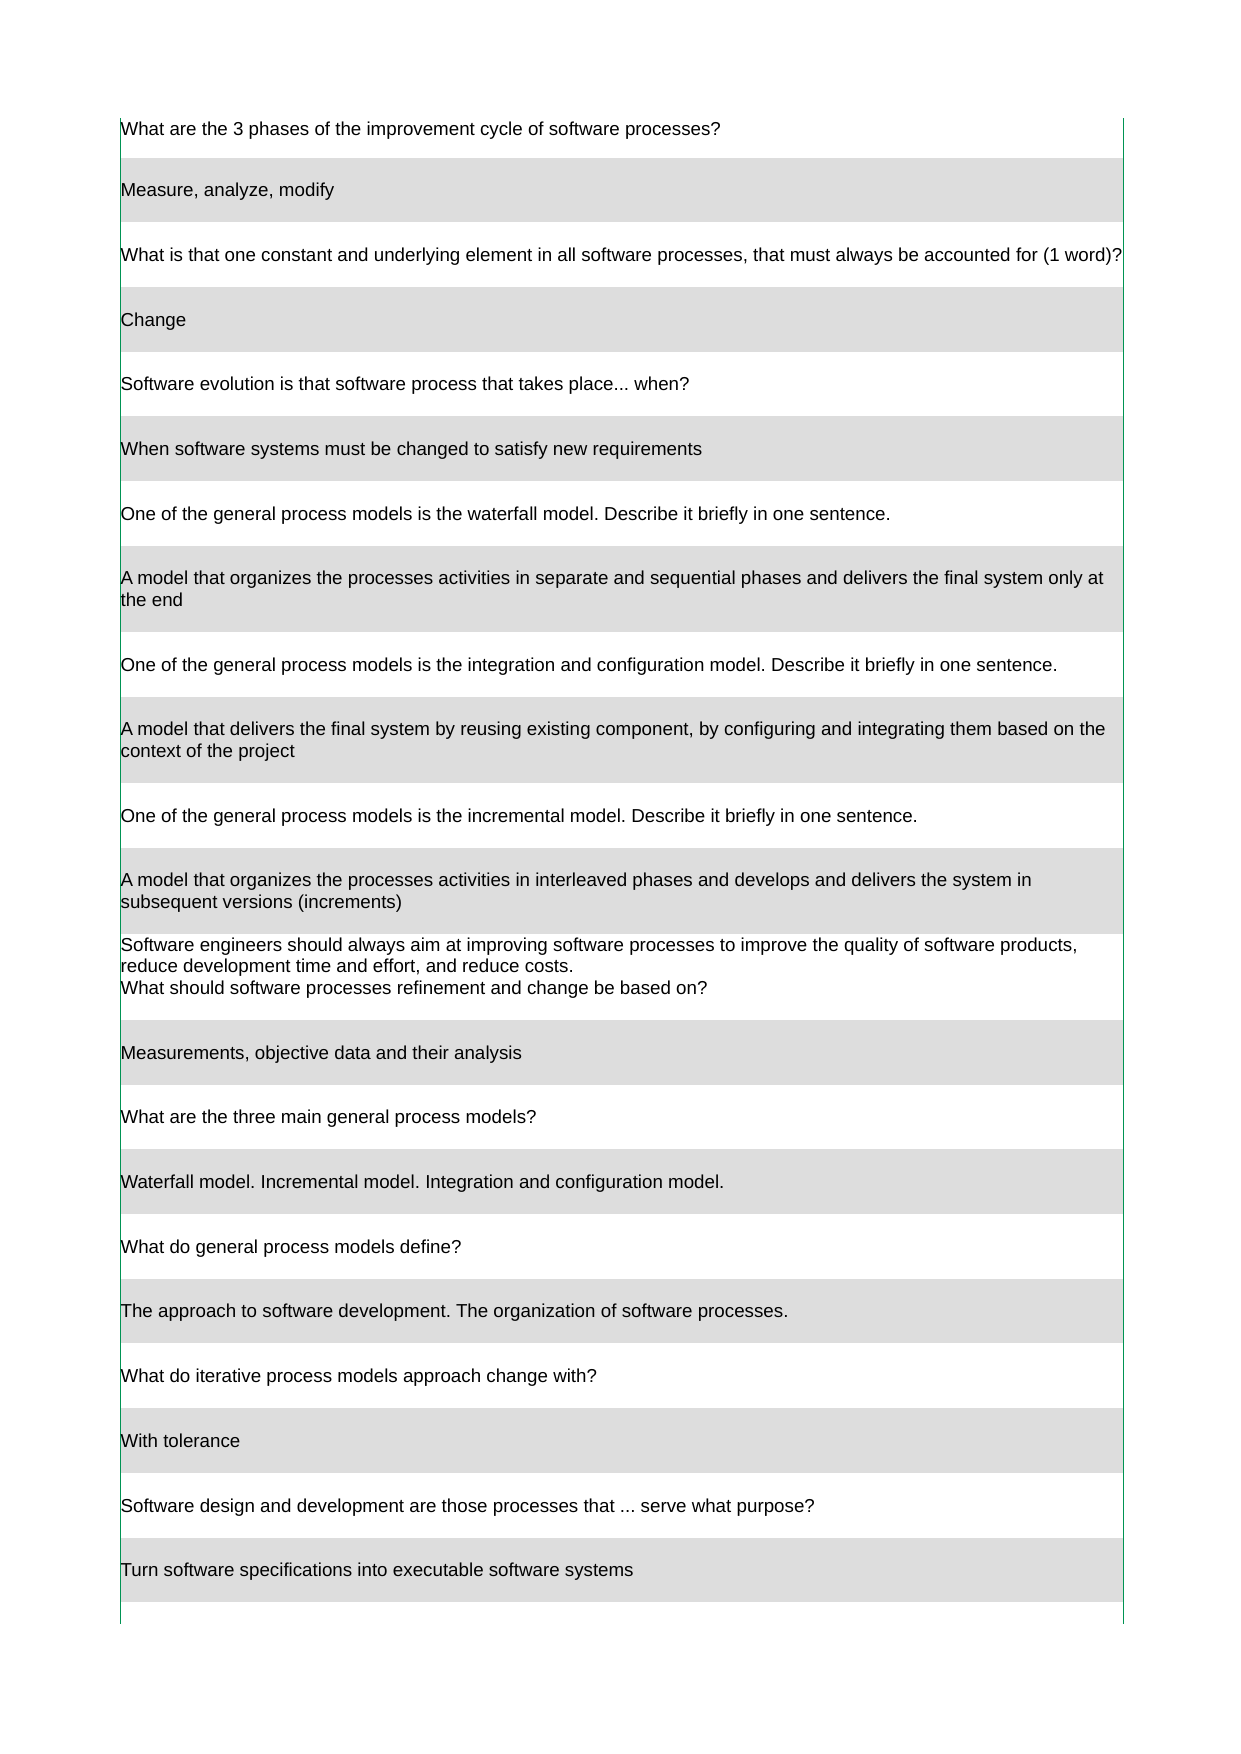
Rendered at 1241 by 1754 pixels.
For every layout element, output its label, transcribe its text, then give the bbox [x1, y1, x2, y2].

table_cell What are the 3 phases of the improvement cycle of software processes? [121, 118, 1123, 157]
table_cell [121, 1602, 1123, 1624]
table_cell One of the general process models is the integration and configuration model. Describe it briefly in one sentence. [121, 632, 1123, 697]
table_cell Software engineers should always aim at improving software processes to improve the quality of software products, reduce development time and effort, and reduce costs. What should software processes refinement and change be based on? [121, 934, 1123, 1020]
table_cell What is that one constant and underlying element in all software processes, that must always be accounted for (1 word)? [121, 222, 1123, 287]
table_cell Turn software specifications into executable software systems [121, 1538, 1123, 1602]
table_cell Waterfall model. Incremental model. Integration and configuration model. [121, 1149, 1123, 1214]
table_cell Software evolution is that software process that takes place... when? [121, 352, 1123, 416]
table_cell Software design and development are those processes that ... serve what purpose? [121, 1473, 1123, 1537]
table_cell With tolerance [121, 1408, 1123, 1473]
table_cell A model that organizes the processes activities in separate and sequential phases and delivers the final system only at the end [121, 546, 1123, 632]
table_cell One of the general process models is the incremental model. Describe it briefly in one sentence. [121, 783, 1123, 847]
table_cell Measure, analyze, modify [121, 158, 1123, 222]
table_cell When software systems must be changed to satisfy new requirements [121, 416, 1123, 481]
table_cell Change [121, 287, 1123, 352]
table_cell One of the general process models is the waterfall model. Describe it briefly in one sentence. [121, 481, 1123, 546]
table_cell What do general process models define? [121, 1214, 1123, 1279]
table_cell A model that organizes the processes activities in interleaved phases and develops and delivers the system in subsequent versions (increments) [121, 848, 1123, 934]
table_cell Measurements, objective data and their analysis [121, 1020, 1123, 1085]
table_cell What are the three main general process models? [121, 1085, 1123, 1149]
table_cell The approach to software development. The organization of software processes. [121, 1279, 1123, 1343]
table_cell What do iterative process models approach change with? [121, 1344, 1123, 1408]
table_cell A model that delivers the final system by reusing existing component, by configuring and integrating them based on the context of the project [121, 697, 1123, 783]
